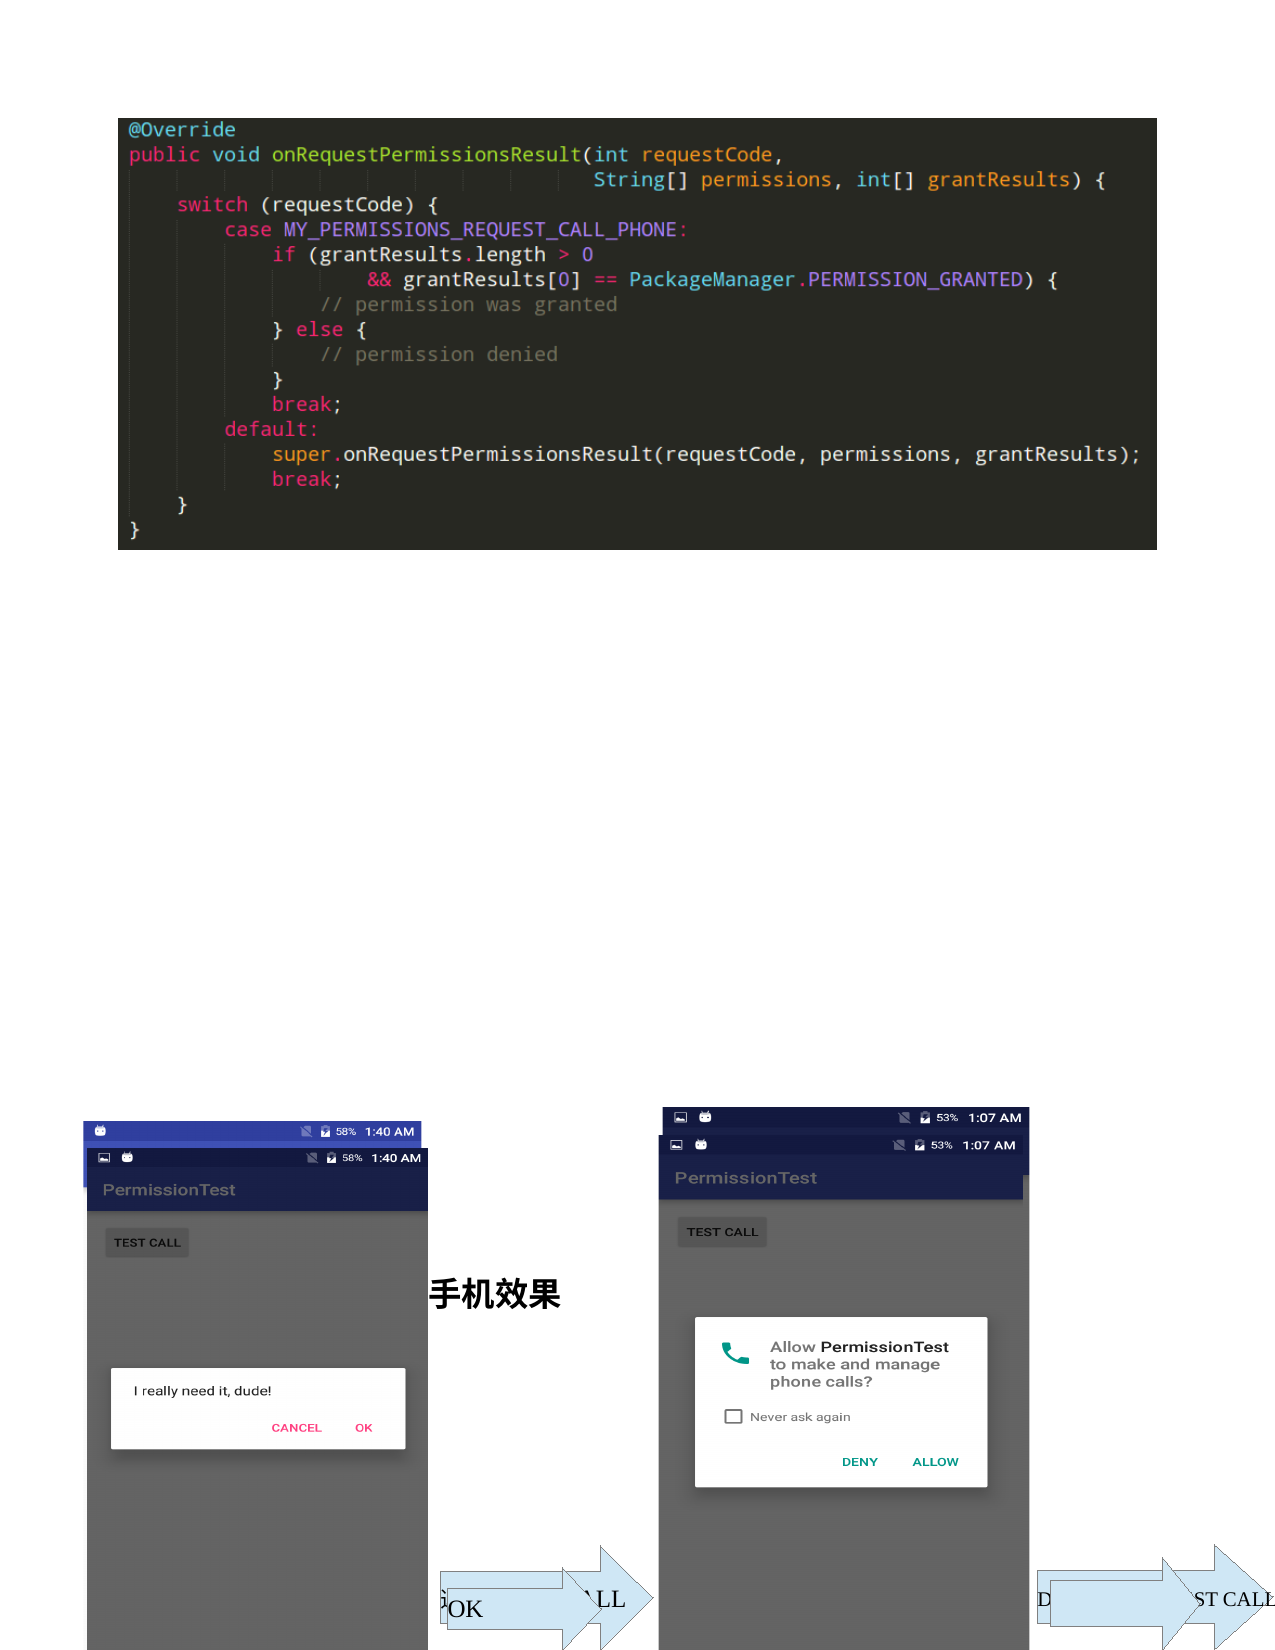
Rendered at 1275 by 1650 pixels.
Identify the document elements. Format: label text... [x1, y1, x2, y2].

text [1030, 1268, 1157, 1316]
picture [83, 1121, 428, 1650]
picture [658, 1107, 1030, 1650]
picture [118, 118, 1157, 550]
text 手机效果 [428, 1268, 658, 1316]
